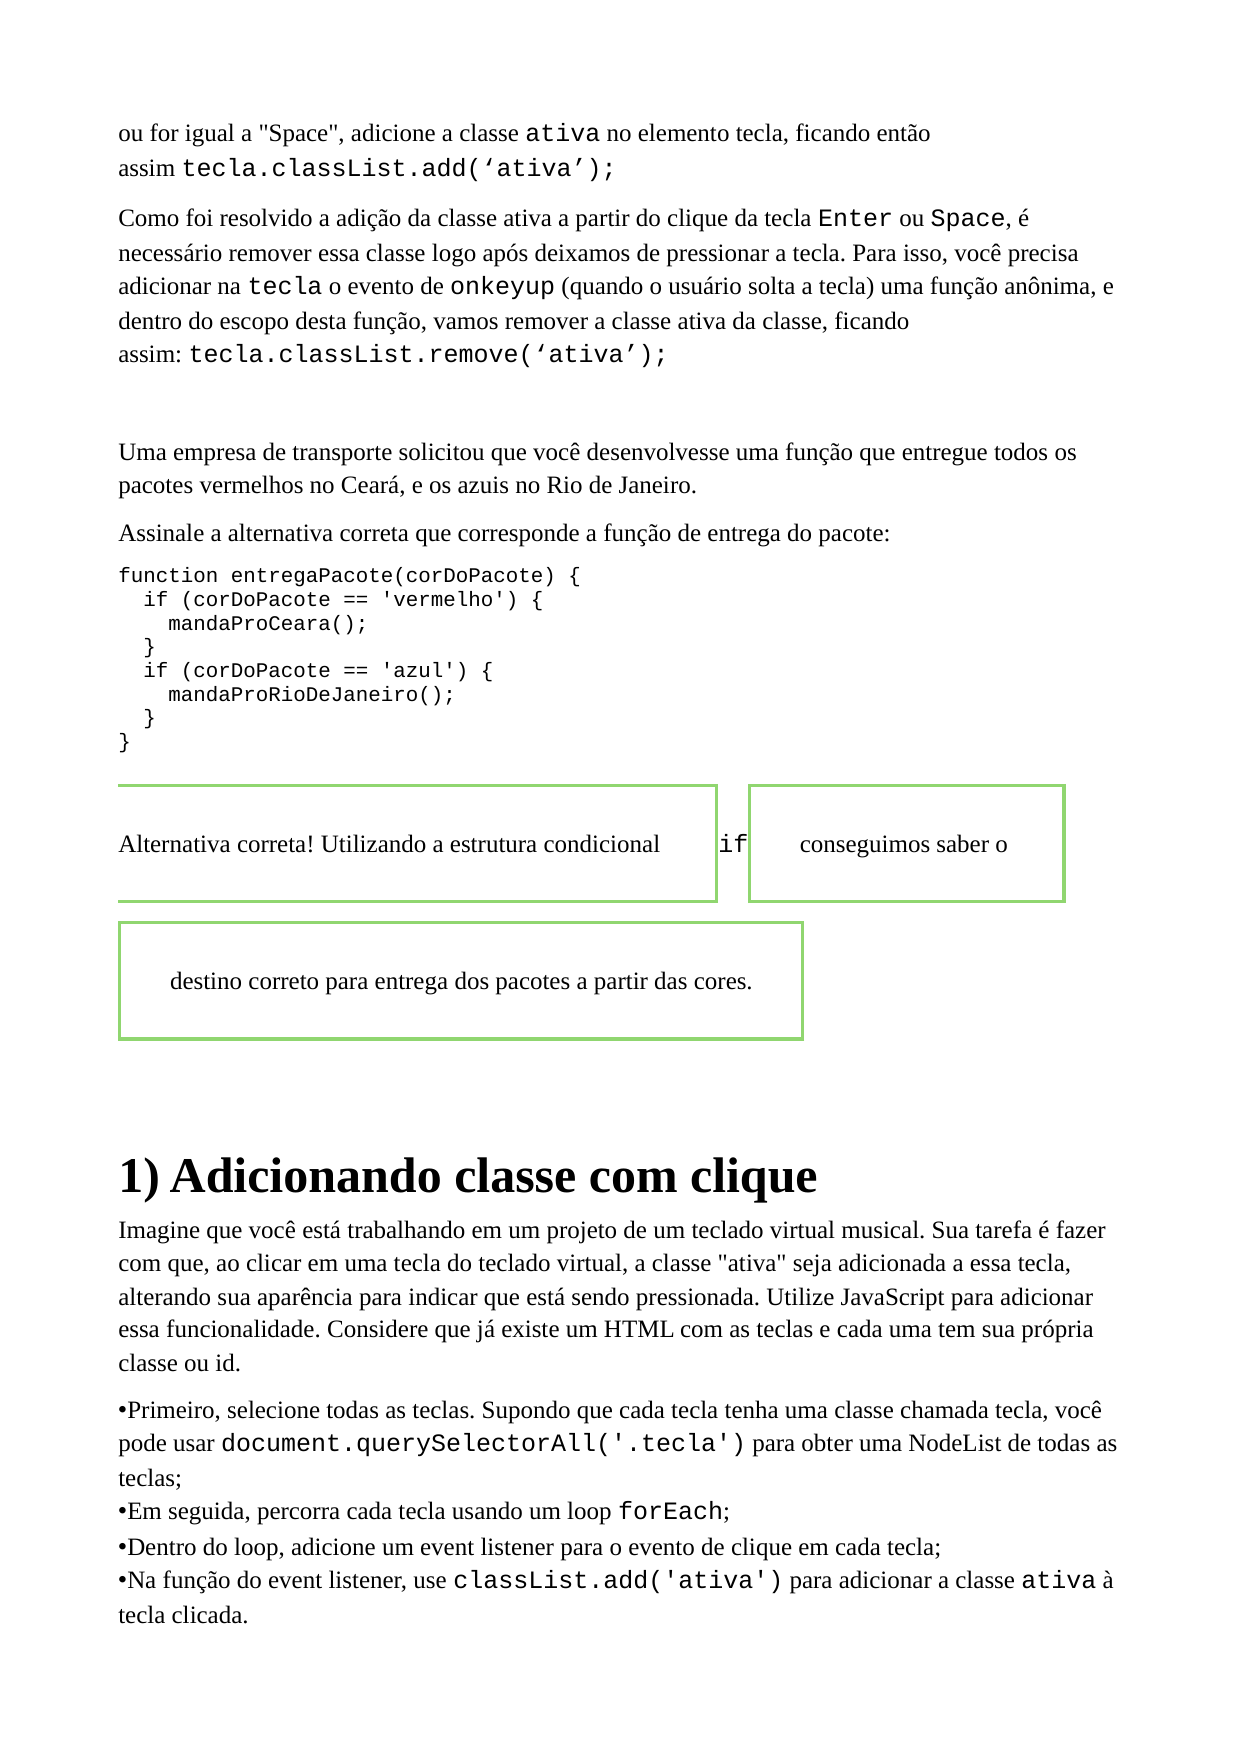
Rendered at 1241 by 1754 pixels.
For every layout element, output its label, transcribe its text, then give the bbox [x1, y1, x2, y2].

text Assinale a alternativa correta que corresponde a função de entrega do pacote: [118, 518, 1122, 546]
subtitle 1) Adicionando classe com clique [118, 1146, 1122, 1203]
list Na função do event listener, use classList.add('ativa') para adicionar a classe ativa à tecla clicada. [118, 1565, 1122, 1629]
text ou for igual a "Space", adicione a classe ativa no elemento tecla, ficando então assim tecla.classList.add(‘ativa’); [118, 118, 1122, 184]
text } [118, 707, 1122, 731]
text if (corDoPacote == 'vermelho') { [118, 589, 1122, 613]
list Dentro do loop, adicione um event listener para o evento de clique em cada tecla; [118, 1532, 1122, 1561]
text } [118, 731, 1122, 754]
text Como foi resolvido a adição da classe ativa a partir do clique da tecla Enter ou Space, é necessário remover essa classe logo após deixamos de pressionar a tecla. Para isso, você precisa adicionar na tecla o evento de onkeyup (quando o usuário solta a tecla) uma função anônima, e dentro do escopo desta função, vamos remover a classe ativa da classe, ficando assim: tecla.classList.remove(‘ativa’); [118, 203, 1122, 370]
text mandaProRioDeJaneiro(); [118, 683, 1122, 707]
text mandaProCeara(); [118, 613, 1122, 636]
text Uma empresa de transporte solicitou que você desenvolvesse uma função que entregue todos os pacotes vermelhos no Ceará, e os azuis no Rio de Janeiro. [118, 437, 1122, 499]
text Alternativa correta! Utilizando a estrutura condicional ifconseguimos saber o destino correto para entrega dos pacotes a partir das cores. [118, 784, 1122, 1041]
text } [118, 636, 1122, 660]
text Imagine que você está trabalhando em um projeto de um teclado virtual musical. Sua tarefa é fazer com que, ao clicar em uma tecla do teclado virtual, a classe "ativa" seja adicionada a essa tecla, alterando sua aparência para indicar que está sendo pressionada. Utilize JavaScript para adicionar essa funcionalidade. Considere que já existe um HTML com as teclas e cada uma tem sua própria classe ou id. [118, 1216, 1122, 1376]
text if (corDoPacote == 'azul') { [118, 660, 1122, 683]
text function entregaPacote(corDoPacote) { [118, 565, 1122, 589]
list Primeiro, selecione todas as teclas. Supondo que cada tecla tenha uma classe chamada tecla, você pode usar document.querySelectorAll('.tecla') para obter uma NodeList de todas as teclas; [118, 1395, 1122, 1492]
list Em seguida, percorra cada tecla usando um loop forEach; [118, 1496, 1122, 1527]
